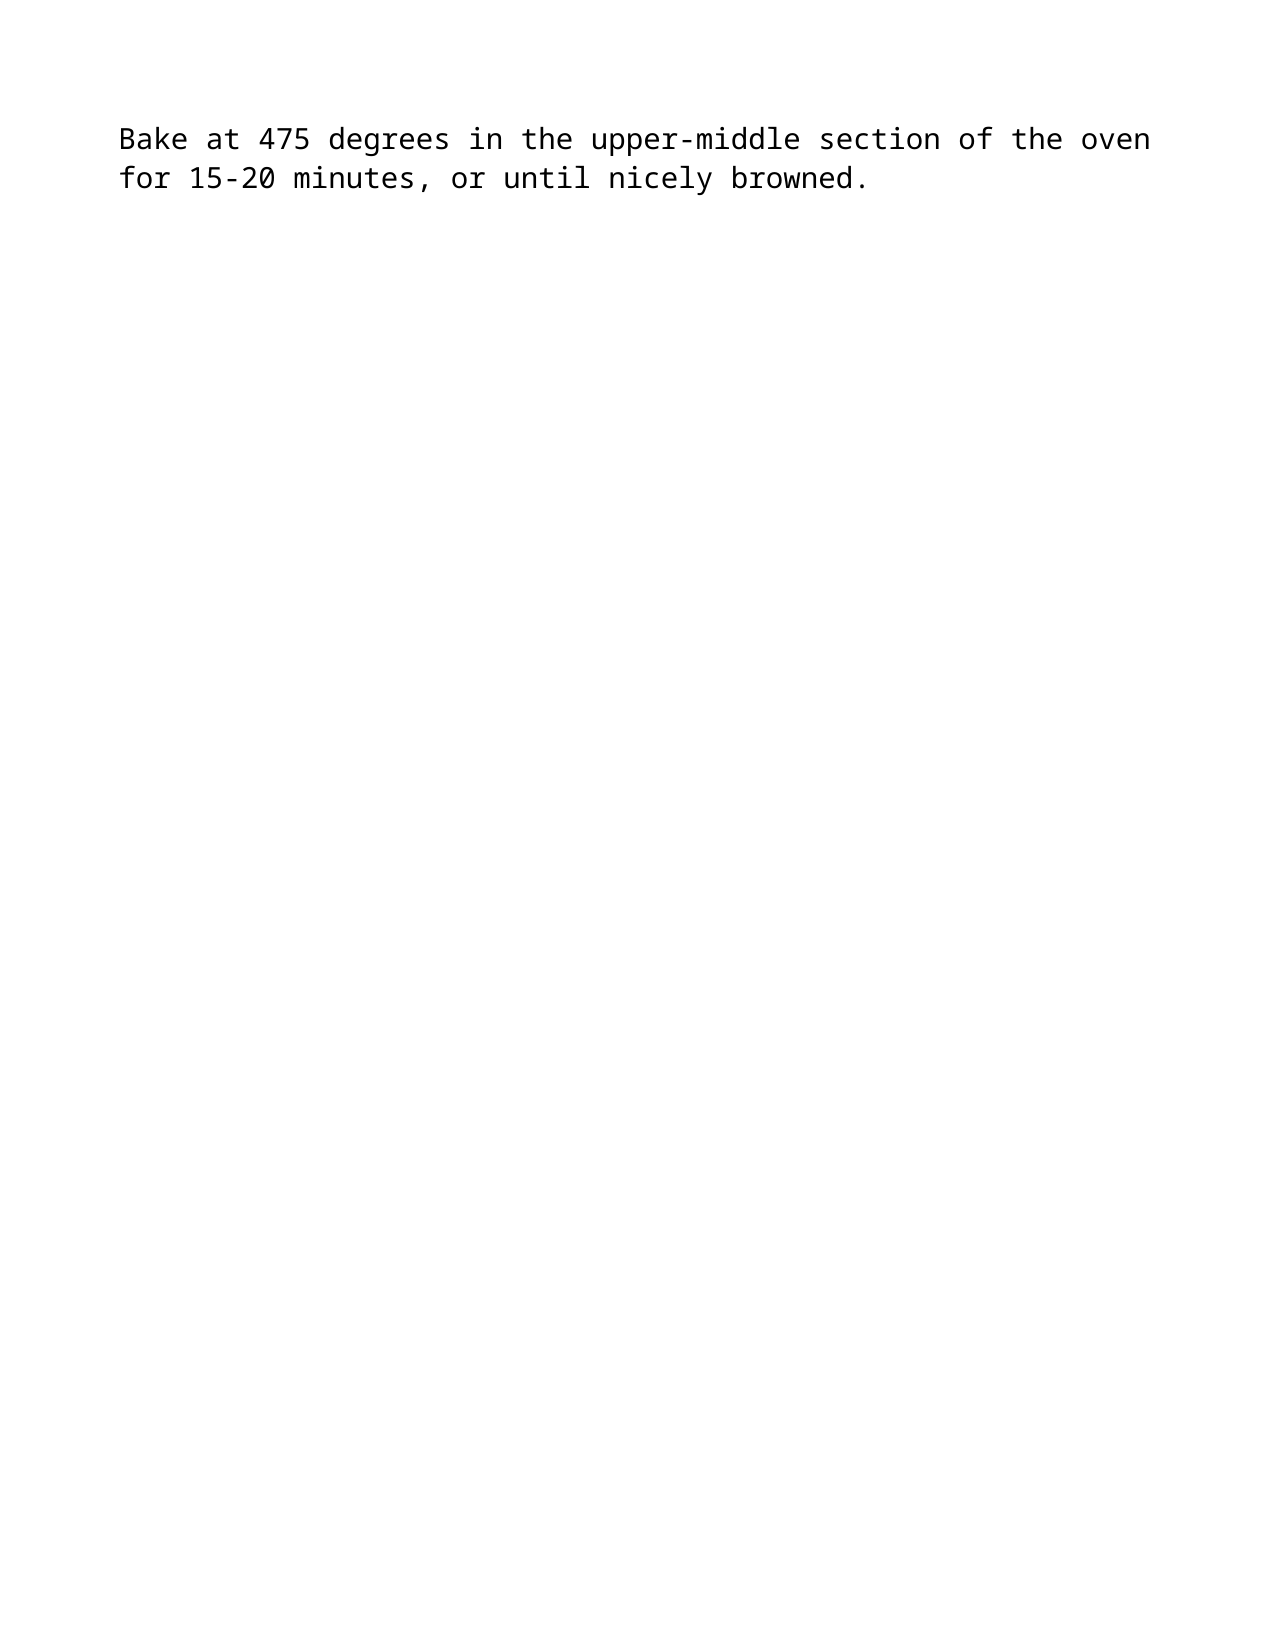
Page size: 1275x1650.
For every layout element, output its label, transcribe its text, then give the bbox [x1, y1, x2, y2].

text Bake at 475 degrees in the upper-middle section of the oven for 15-20 minutes, or until nicely browned. [118, 118, 1157, 197]
